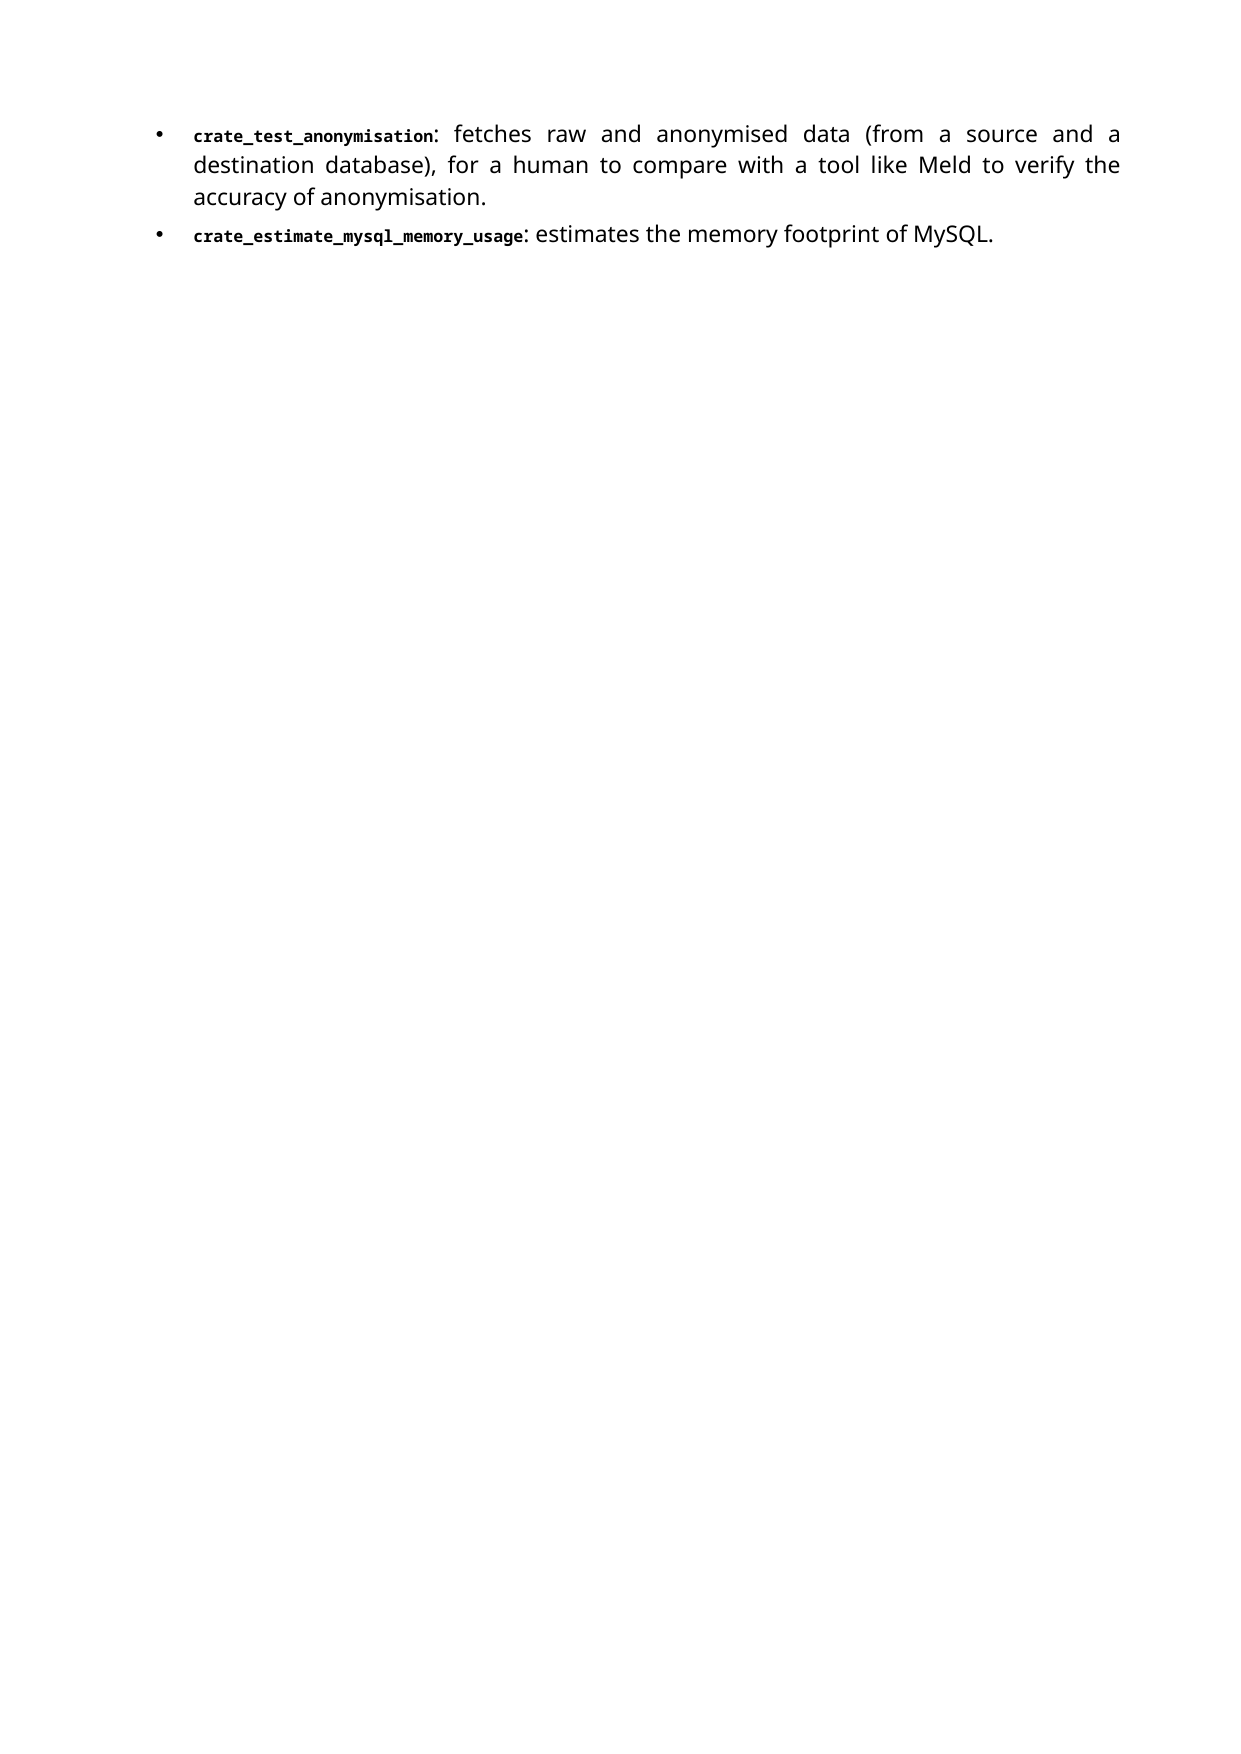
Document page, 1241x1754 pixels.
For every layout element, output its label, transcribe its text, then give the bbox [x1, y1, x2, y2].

list crate_test_anonymisation: fetches raw and anonymised data (from a source and a destination database), for a human to compare with a tool like Meld to verify the accuracy of anonymisation. [156, 118, 1122, 212]
list crate_estimate_mysql_memory_usage: estimates the memory footprint of MySQL. [156, 218, 1122, 249]
